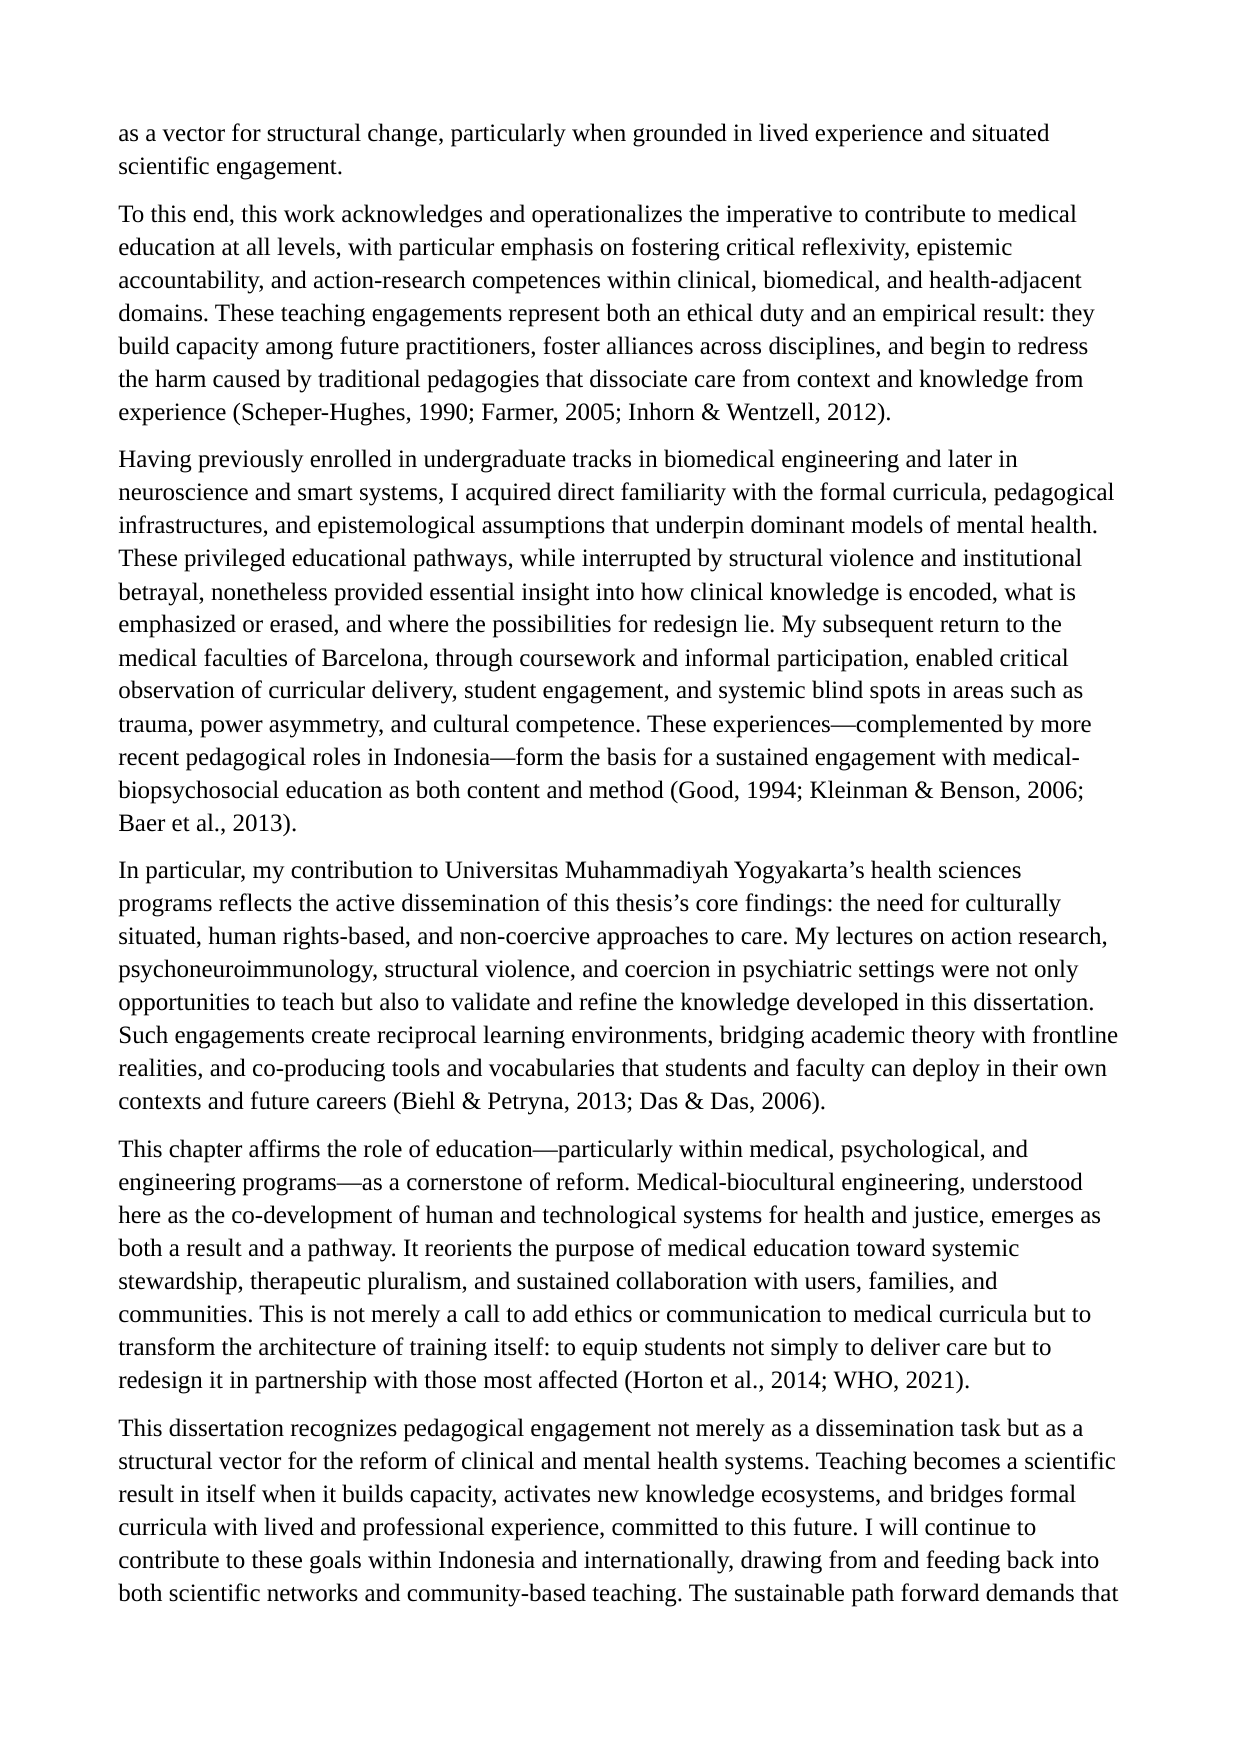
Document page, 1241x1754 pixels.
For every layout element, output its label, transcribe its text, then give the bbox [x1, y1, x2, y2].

text as a vector for structural change, particularly when grounded in lived experience and situated scientific engagement. [118, 118, 1122, 180]
text To this end, this work acknowledges and operationalizes the imperative to contribute to medical education at all levels, with particular emphasis on fostering critical reflexivity, epistemic accountability, and action-research competences within clinical, biomedical, and health-adjacent domains. These teaching engagements represent both an ethical duty and an empirical result: they build capacity among future practitioners, foster alliances across disciplines, and begin to redress the harm caused by traditional pedagogies that dissociate care from context and knowledge from experience (Scheper-Hughes, 1990; Farmer, 2005; Inhorn & Wentzell, 2012). [118, 199, 1122, 426]
text In particular, my contribution to Universitas Muhammadiyah Yogyakarta’s health sciences programs reflects the active dissemination of this thesis’s core findings: the need for culturally situated, human rights-based, and non-coercive approaches to care. My lectures on action research, psychoneuroimmunology, structural violence, and coercion in psychiatric settings were not only opportunities to teach but also to validate and refine the knowledge developed in this dissertation. Such engagements create reciprocal learning environments, bridging academic theory with frontline realities, and co-producing tools and vocabularies that students and faculty can deploy in their own contexts and future careers (Biehl & Petryna, 2013; Das & Das, 2006). [118, 855, 1122, 1115]
text This chapter affirms the role of education—particularly within medical, psychological, and engineering programs—as a cornerstone of reform. Medical-biocultural engineering, understood here as the co-development of human and technological systems for health and justice, emerges as both a result and a pathway. It reorients the purpose of medical education toward systemic stewardship, therapeutic pluralism, and sustained collaboration with users, families, and communities. This is not merely a call to add ethics or communication to medical curricula but to transform the architecture of training itself: to equip students not simply to deliver care but to redesign it in partnership with those most affected (Horton et al., 2014; WHO, 2021). [118, 1134, 1122, 1394]
text Having previously enrolled in undergraduate tracks in biomedical engineering and later in neuroscience and smart systems, I acquired direct familiarity with the formal curricula, pedagogical infrastructures, and epistemological assumptions that underpin dominant models of mental health. These privileged educational pathways, while interrupted by structural violence and institutional betrayal, nonetheless provided essential insight into how clinical knowledge is encoded, what is emphasized or erased, and where the possibilities for redesign lie. My subsequent return to the medical faculties of Barcelona, through coursework and informal participation, enabled critical observation of curricular delivery, student engagement, and systemic blind spots in areas such as trauma, power asymmetry, and cultural competence. These experiences—complemented by more recent pedagogical roles in Indonesia—form the basis for a sustained engagement with medical-biopsychosocial education as both content and method (Good, 1994; Kleinman & Benson, 2006; Baer et al., 2013). [118, 444, 1122, 836]
text This dissertation recognizes pedagogical engagement not merely as a dissemination task but as a structural vector for the reform of clinical and mental health systems. Teaching becomes a scientific result in itself when it builds capacity, activates new knowledge ecosystems, and bridges formal curricula with lived and professional experience, committed to this future. I will continue to contribute to these goals within Indonesia and internationally, drawing from and feeding back into both scientific networks and community-based teaching. The sustainable path forward demands that [118, 1413, 1122, 1607]
